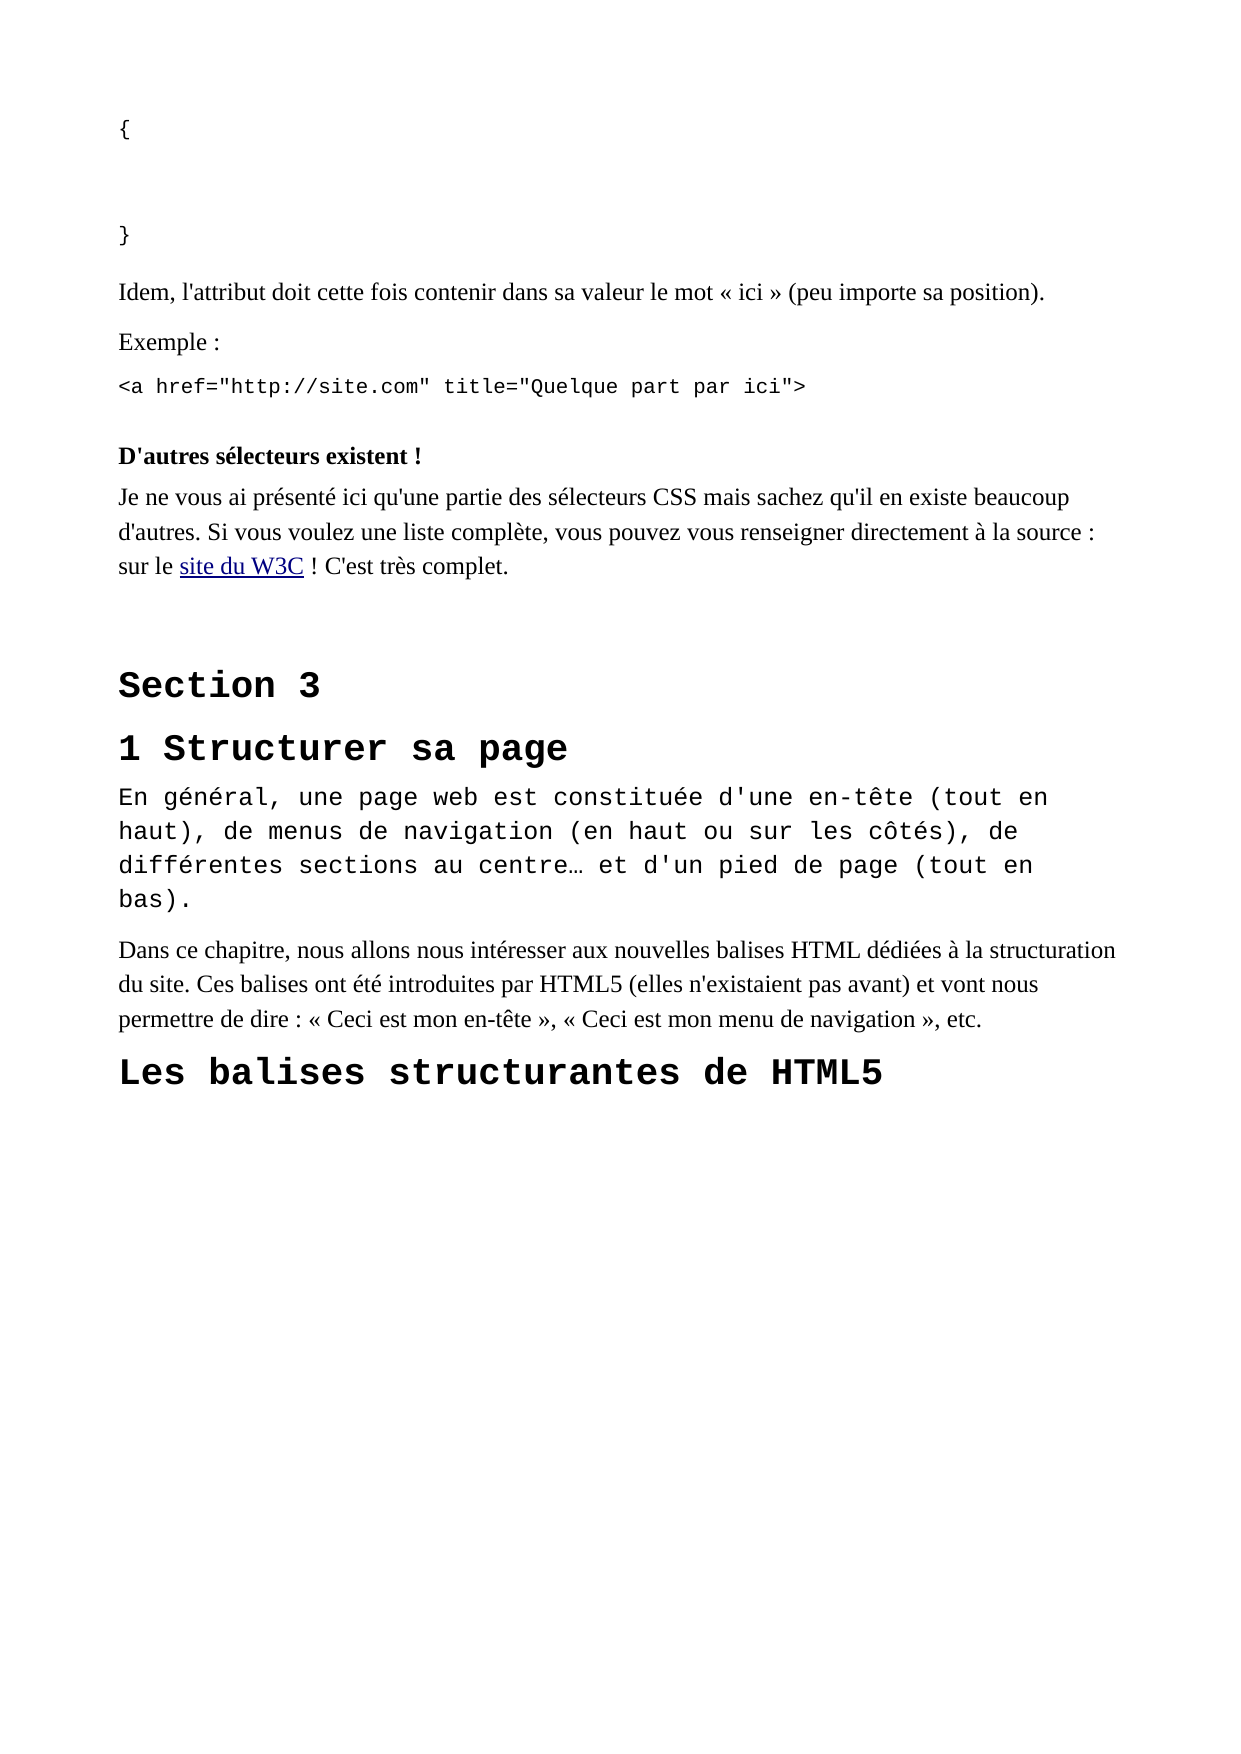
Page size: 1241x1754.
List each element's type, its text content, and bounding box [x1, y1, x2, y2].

text <a href="http://site.com" title="Quelque part par ici"> [118, 376, 1122, 399]
subtitle D'autres sélecteurs existent ! [118, 441, 1122, 470]
text Je ne vous ai présenté ici qu'une partie des sélecteurs CSS mais sachez qu'il en existe beaucoup d'autres. Si vous voulez une liste complète, vous pouvez vous renseigner directement à la source : sur le site du W3C ! C'est très complet. [118, 482, 1122, 580]
text Idem, l'attribut doit cette fois contenir dans sa valeur le mot « ici » (peu importe sa position). [118, 277, 1122, 306]
text Exemple : [118, 327, 1122, 355]
text } [118, 224, 1122, 248]
text En général, une page web est constituée d'une en-tête (tout en haut), de menus de navigation (en haut ou sur les côtés), de différentes sections au centre… et d'un pied de page (tout en bas). [118, 784, 1122, 915]
text Les balises structurantes de HTML5 [118, 1053, 1122, 1095]
subtitle 1 Structurer sa page [118, 729, 1122, 772]
text Dans ce chapitre, nous allons nous intéresser aux nouvelles balises HTML dédiées à la structuration du site. Ces balises ont été introduites par HTML5 (elles n'existaient pas avant) et vont nous permettre de dire : « Ceci est mon en-tête », « Ceci est mon menu de navigation », etc. [118, 935, 1122, 1033]
text { [118, 118, 1122, 142]
text Section 3 [118, 666, 1122, 709]
